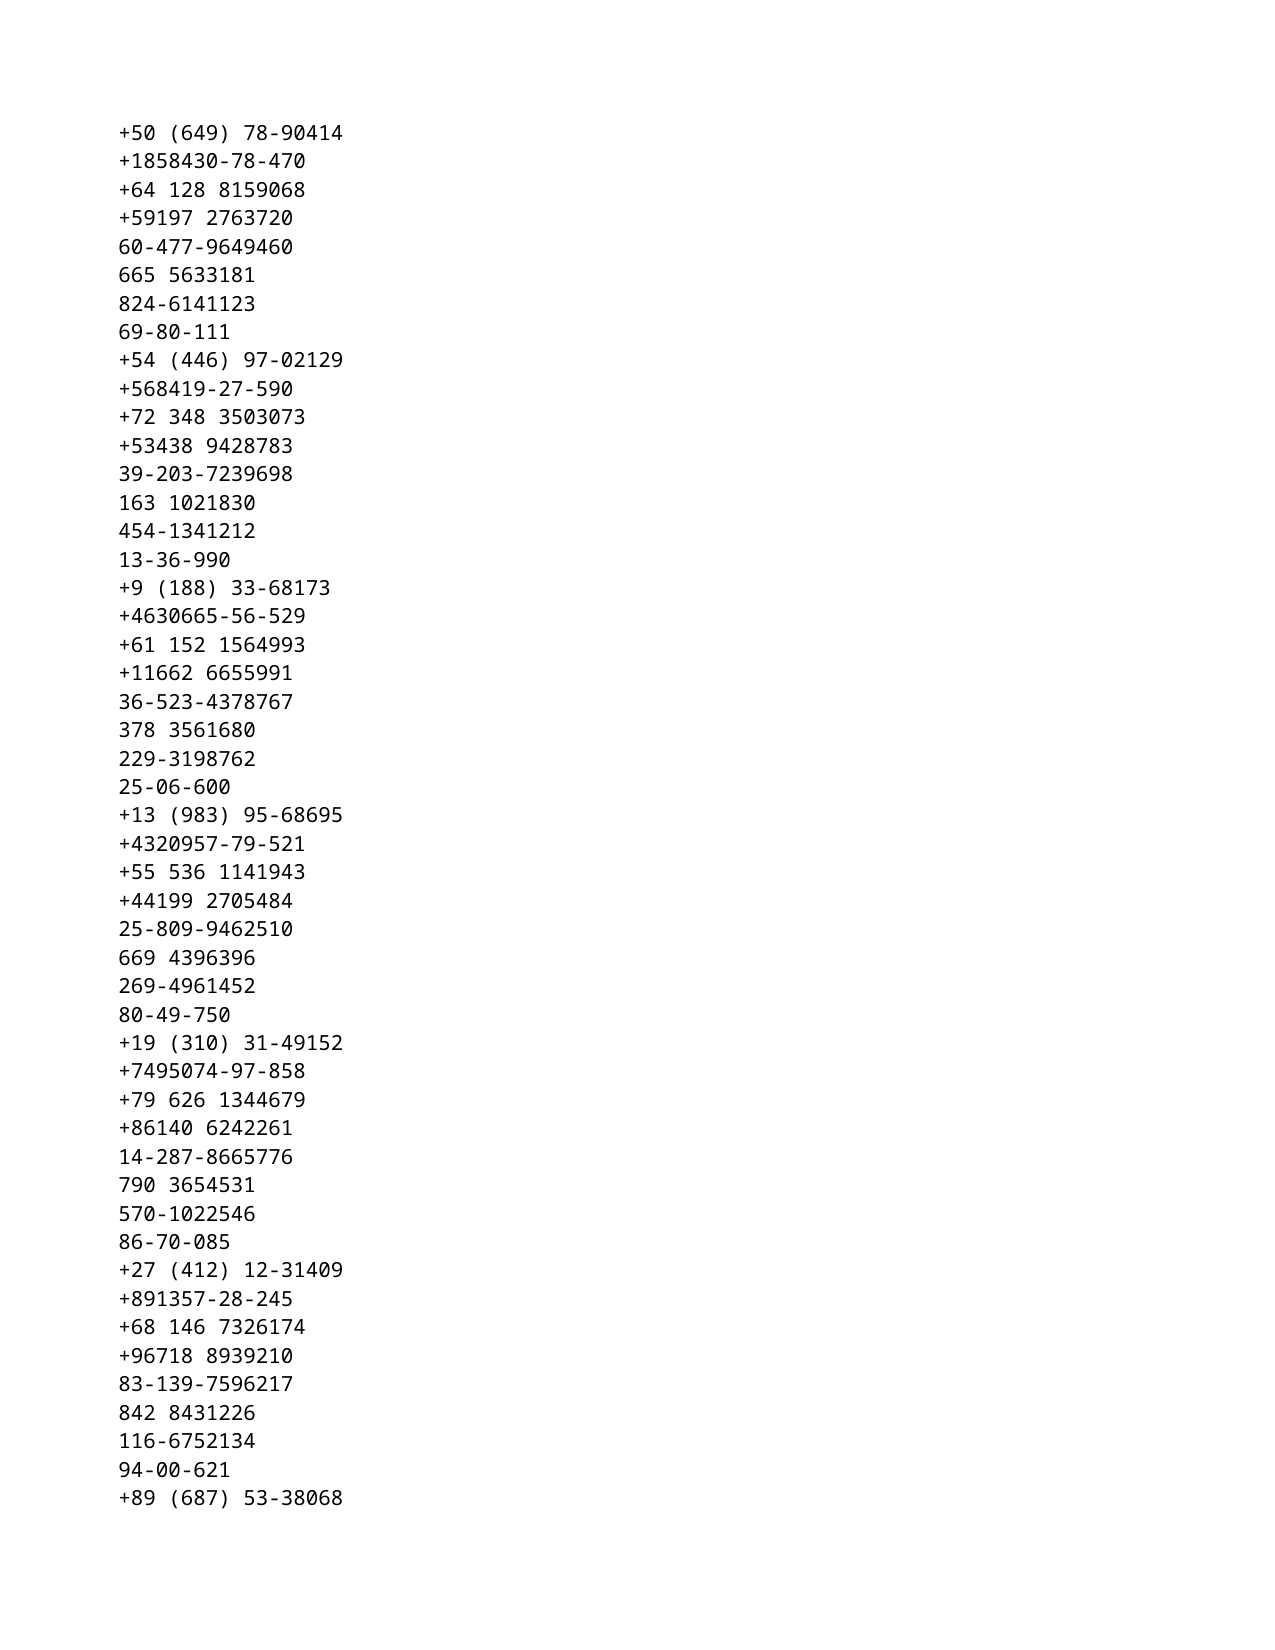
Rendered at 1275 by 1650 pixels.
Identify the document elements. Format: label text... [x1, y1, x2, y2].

text 378 3561680 [118, 715, 1157, 744]
text 269-4961452 [118, 971, 1157, 1000]
text +4630665-56-529 [118, 602, 1157, 630]
text +27 (412) 12-31409 [118, 1256, 1157, 1284]
text 790 3654531 [118, 1170, 1157, 1199]
text 824-6141123 [118, 289, 1157, 317]
text 25-06-600 [118, 772, 1157, 801]
text 83-139-7596217 [118, 1369, 1157, 1398]
text +11662 6655991 [118, 658, 1157, 687]
text +44199 2705484 [118, 886, 1157, 914]
text 94-00-621 [118, 1455, 1157, 1483]
text 36-523-4378767 [118, 687, 1157, 715]
text 665 5633181 [118, 260, 1157, 289]
text +4320957-79-521 [118, 829, 1157, 857]
text 163 1021830 [118, 488, 1157, 516]
text +13 (983) 95-68695 [118, 801, 1157, 829]
text +64 128 8159068 [118, 175, 1157, 203]
text +53438 9428783 [118, 431, 1157, 459]
text +61 152 1564993 [118, 630, 1157, 658]
text +54 (446) 97-02129 [118, 346, 1157, 374]
text +50 (649) 78-90414 [118, 118, 1157, 147]
text 14-287-8665776 [118, 1142, 1157, 1170]
text 669 4396396 [118, 943, 1157, 971]
text +68 146 7326174 [118, 1312, 1157, 1341]
text 570-1022546 [118, 1199, 1157, 1227]
text +72 348 3503073 [118, 402, 1157, 431]
text 86-70-085 [118, 1227, 1157, 1256]
text +89 (687) 53-38068 [118, 1483, 1157, 1512]
text +891357-28-245 [118, 1284, 1157, 1312]
text +86140 6242261 [118, 1113, 1157, 1142]
text 69-80-111 [118, 317, 1157, 346]
text 842 8431226 [118, 1398, 1157, 1426]
text 454-1341212 [118, 516, 1157, 545]
text 39-203-7239698 [118, 459, 1157, 488]
text +55 536 1141943 [118, 857, 1157, 886]
text +1858430-78-470 [118, 147, 1157, 175]
text 60-477-9649460 [118, 232, 1157, 260]
text 116-6752134 [118, 1426, 1157, 1455]
text 229-3198762 [118, 744, 1157, 772]
text 25-809-9462510 [118, 914, 1157, 943]
text +9 (188) 33-68173 [118, 573, 1157, 602]
text +568419-27-590 [118, 374, 1157, 402]
text +59197 2763720 [118, 203, 1157, 232]
text +19 (310) 31-49152 [118, 1028, 1157, 1057]
text +7495074-97-858 [118, 1057, 1157, 1085]
text +79 626 1344679 [118, 1085, 1157, 1113]
text +96718 8939210 [118, 1341, 1157, 1369]
text 13-36-990 [118, 545, 1157, 573]
text 80-49-750 [118, 1000, 1157, 1028]
